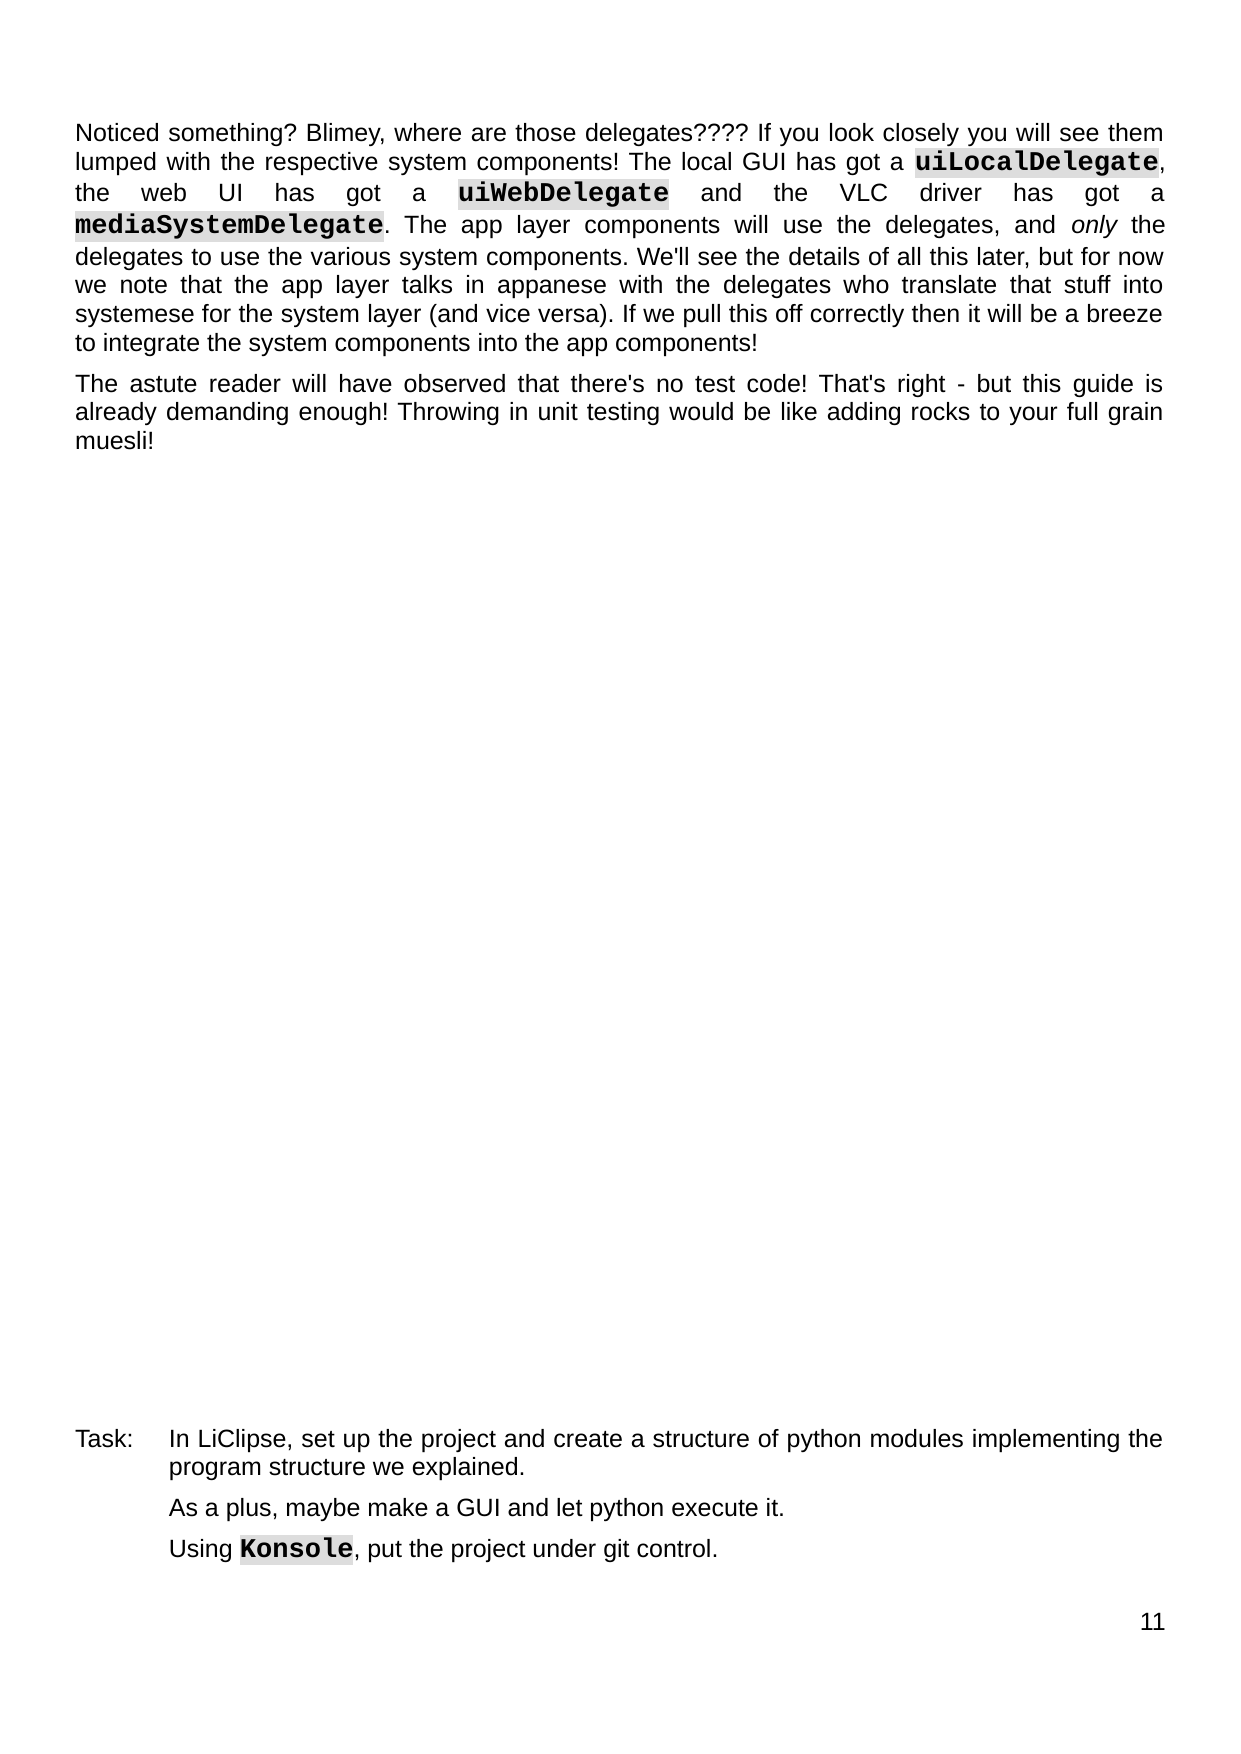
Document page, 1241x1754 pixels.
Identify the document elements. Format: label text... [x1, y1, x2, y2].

text Using Konsole, put the project under git control. [75, 1534, 1166, 1565]
text [75, 1522, 1166, 1534]
text As a plus, maybe make a GUI and let python execute it. [75, 1493, 1166, 1522]
text [75, 1481, 1166, 1493]
text The astute reader will have observed that there's no test code! That's right - but this guide is already demanding enough! Throwing in unit testing would be like adding rocks to your full grain muesli! [75, 368, 1166, 455]
text Noticed something? Blimey, where are those delegates???? If you look closely you will see them lumped with the respective system components! The local GUI has got a uiLocalDelegate, the web UI has got a uiWebDelegate and the VLC driver has got a mediaSystemDelegate. The app layer components will use the delegates, and only the delegates to use the various system components. We'll see the details of all this later, but for now we note that the app layer talks in appanese with the delegates who translate that stuff into systemese for the system layer (and vice versa). If we pull this off correctly then it will be a breeze to integrate the system components into the app components! [75, 118, 1166, 357]
text Task: In LiClipse, set up the project and create a structure of python modules implementing the program structure we explained. [75, 1423, 1166, 1481]
